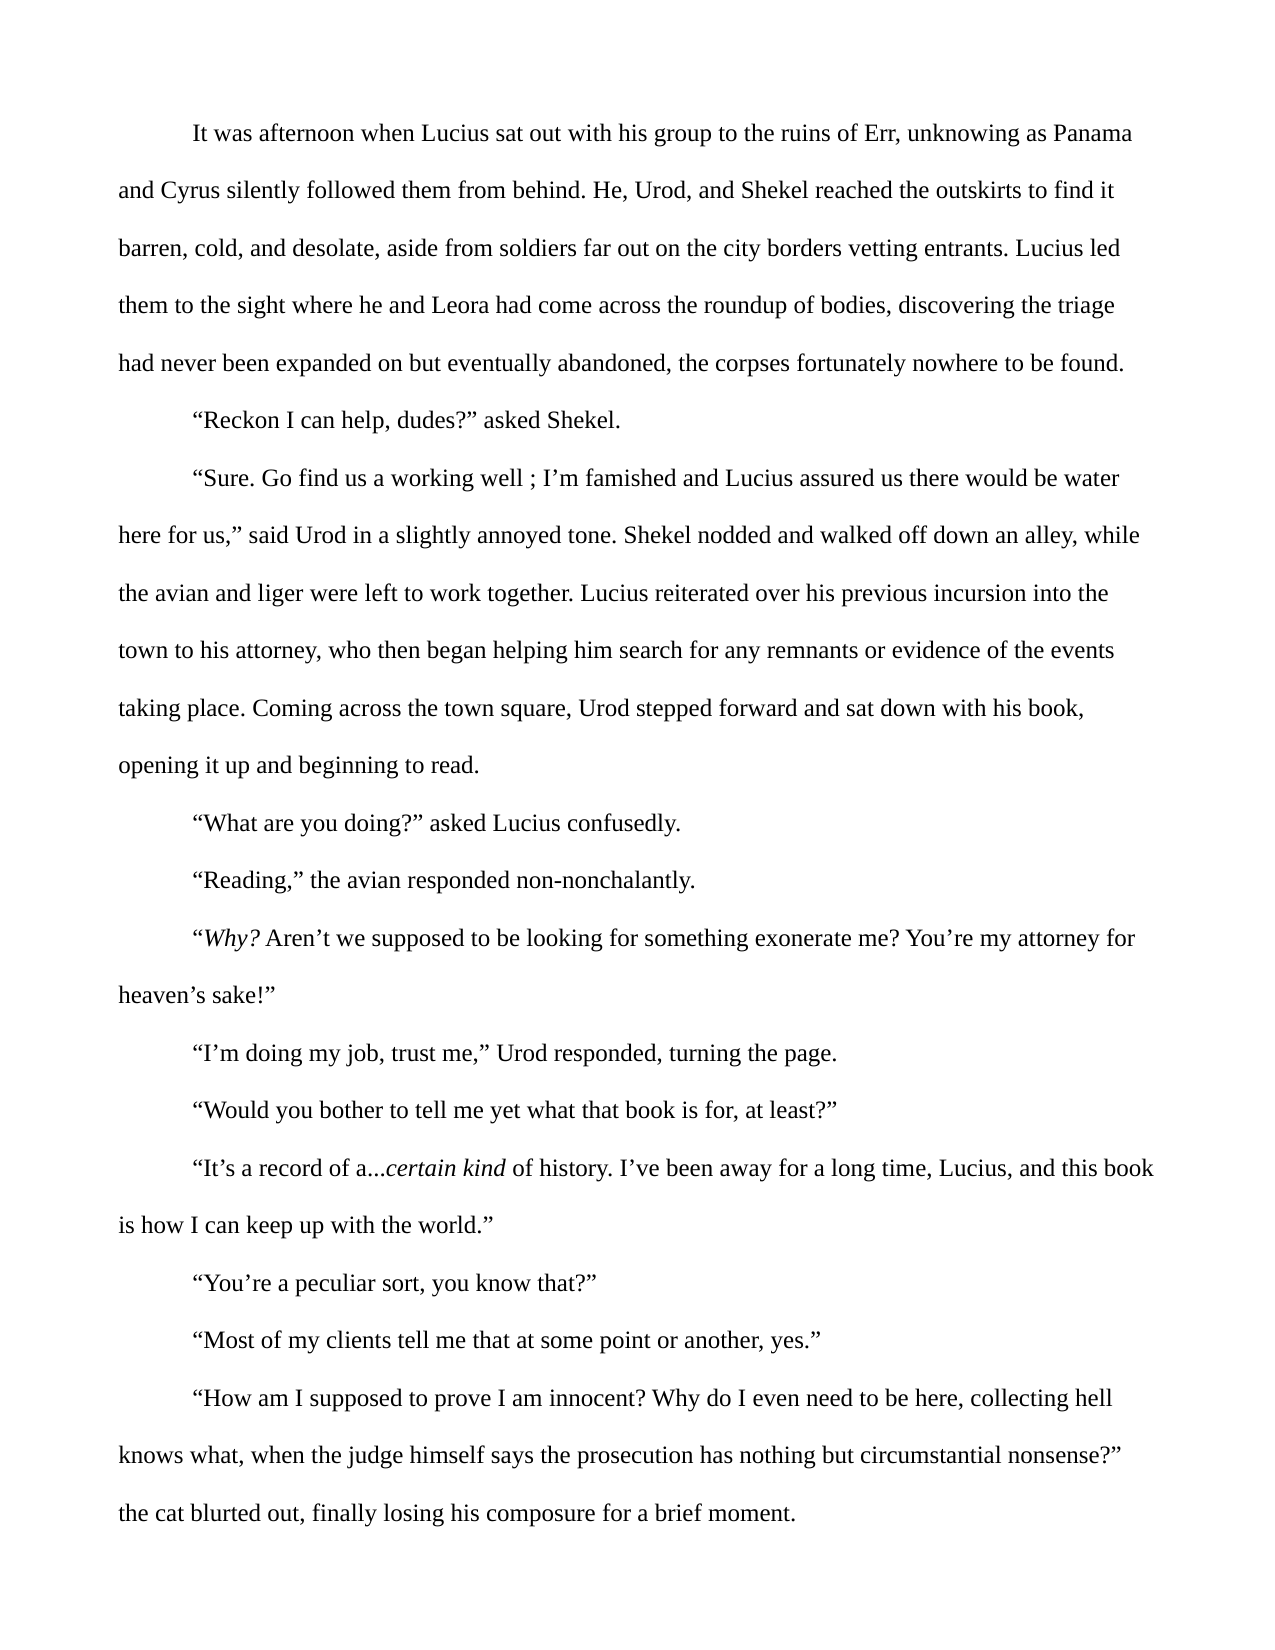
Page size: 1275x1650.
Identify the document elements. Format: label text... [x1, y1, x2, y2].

text “Reckon I can help, dudes?” asked Shekel. [118, 406, 1157, 434]
text “I’m doing my job, trust me,” Urod responded, turning the page. [118, 1038, 1157, 1067]
text “It’s a record of a...certain kind of history. I’ve been away for a long time, Lucius, and this book is how I can keep up with the world.” [118, 1153, 1157, 1239]
text “Most of my clients tell me that at some point or another, yes.” [118, 1326, 1157, 1354]
text It was afternoon when Lucius sat out with his group to the ruins of Err, unknowing as Panama and Cyrus silently followed them from behind. He, Urod, and Shekel reached the outskirts to find it barren, cold, and desolate, aside from soldiers far out on the city borders vetting entrants. Lucius led them to the sight where he and Leora had come across the roundup of bodies, discovering the triage had never been expanded on but eventually abandoned, the corpses fortunately nowhere to be found. [118, 118, 1157, 377]
text “Sure. Go find us a working well ; I’m famished and Lucius assured us there would be water here for us,” said Urod in a slightly annoyed tone. Shekel nodded and walked off down an alley, while the avian and liger were left to work together. Lucius reiterated over his previous incursion into the town to his attorney, who then began helping him search for any remnants or evidence of the events taking place. Coming across the town square, Urod stepped forward and sat down with his book, opening it up and beginning to read. [118, 463, 1157, 779]
text “You’re a peculiar sort, you know that?” [118, 1268, 1157, 1297]
text “Reading,” the avian responded non-nonchalantly. [118, 866, 1157, 894]
text “How am I supposed to prove I am innocent? Why do I even need to be here, collecting hell knows what, when the judge himself says the prosecution has nothing but circumstantial nonsense?” the cat blurted out, finally losing his composure for a brief moment. [118, 1383, 1157, 1527]
text “Would you bother to tell me yet what that book is for, at least?” [118, 1096, 1157, 1124]
text “Why? Aren’t we supposed to be looking for something exonerate me? You’re my attorney for heaven’s sake!” [118, 923, 1157, 1009]
text “What are you doing?” asked Lucius confusedly. [118, 808, 1157, 837]
